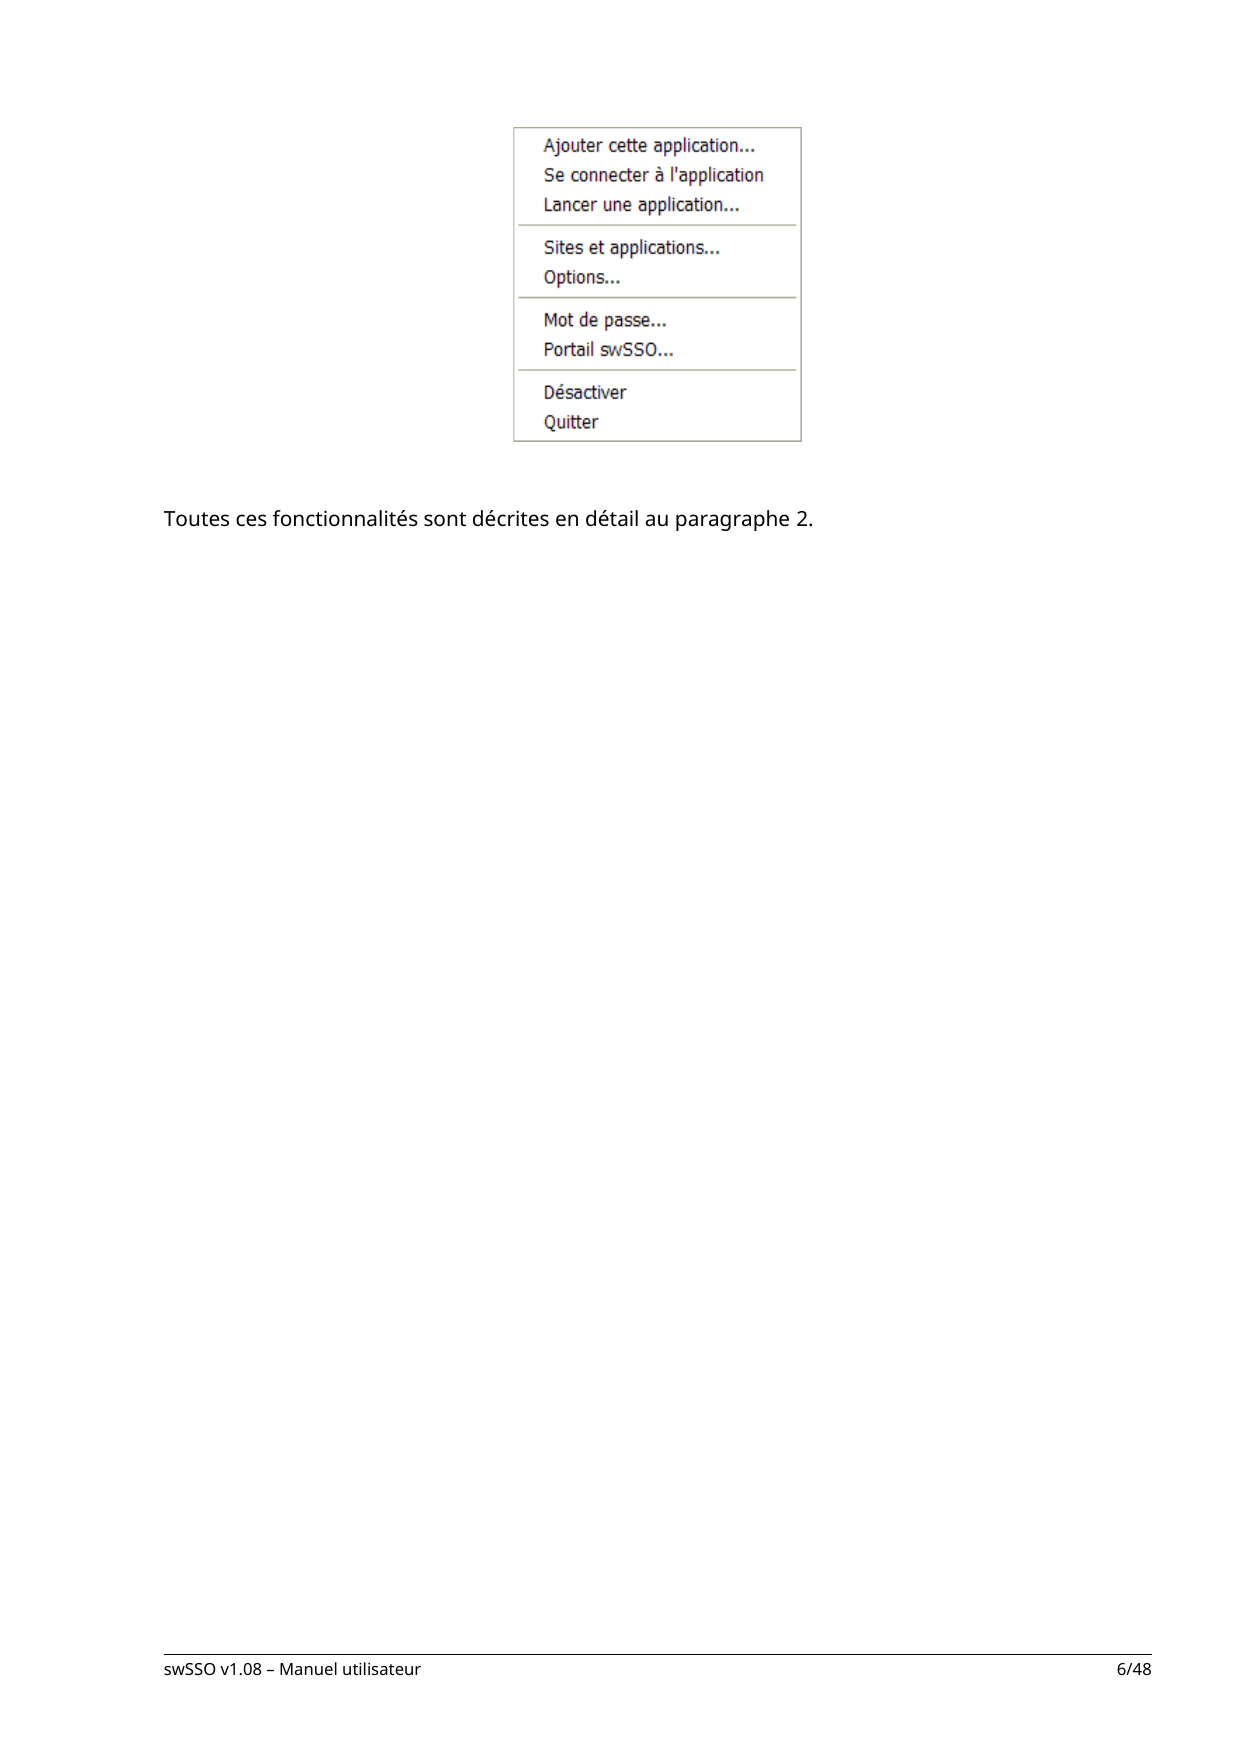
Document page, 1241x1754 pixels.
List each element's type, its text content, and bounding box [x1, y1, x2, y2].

picture [513, 127, 802, 442]
text Toutes ces fonctionnalités sont décrites en détail au paragraphe 2. [164, 504, 1152, 533]
